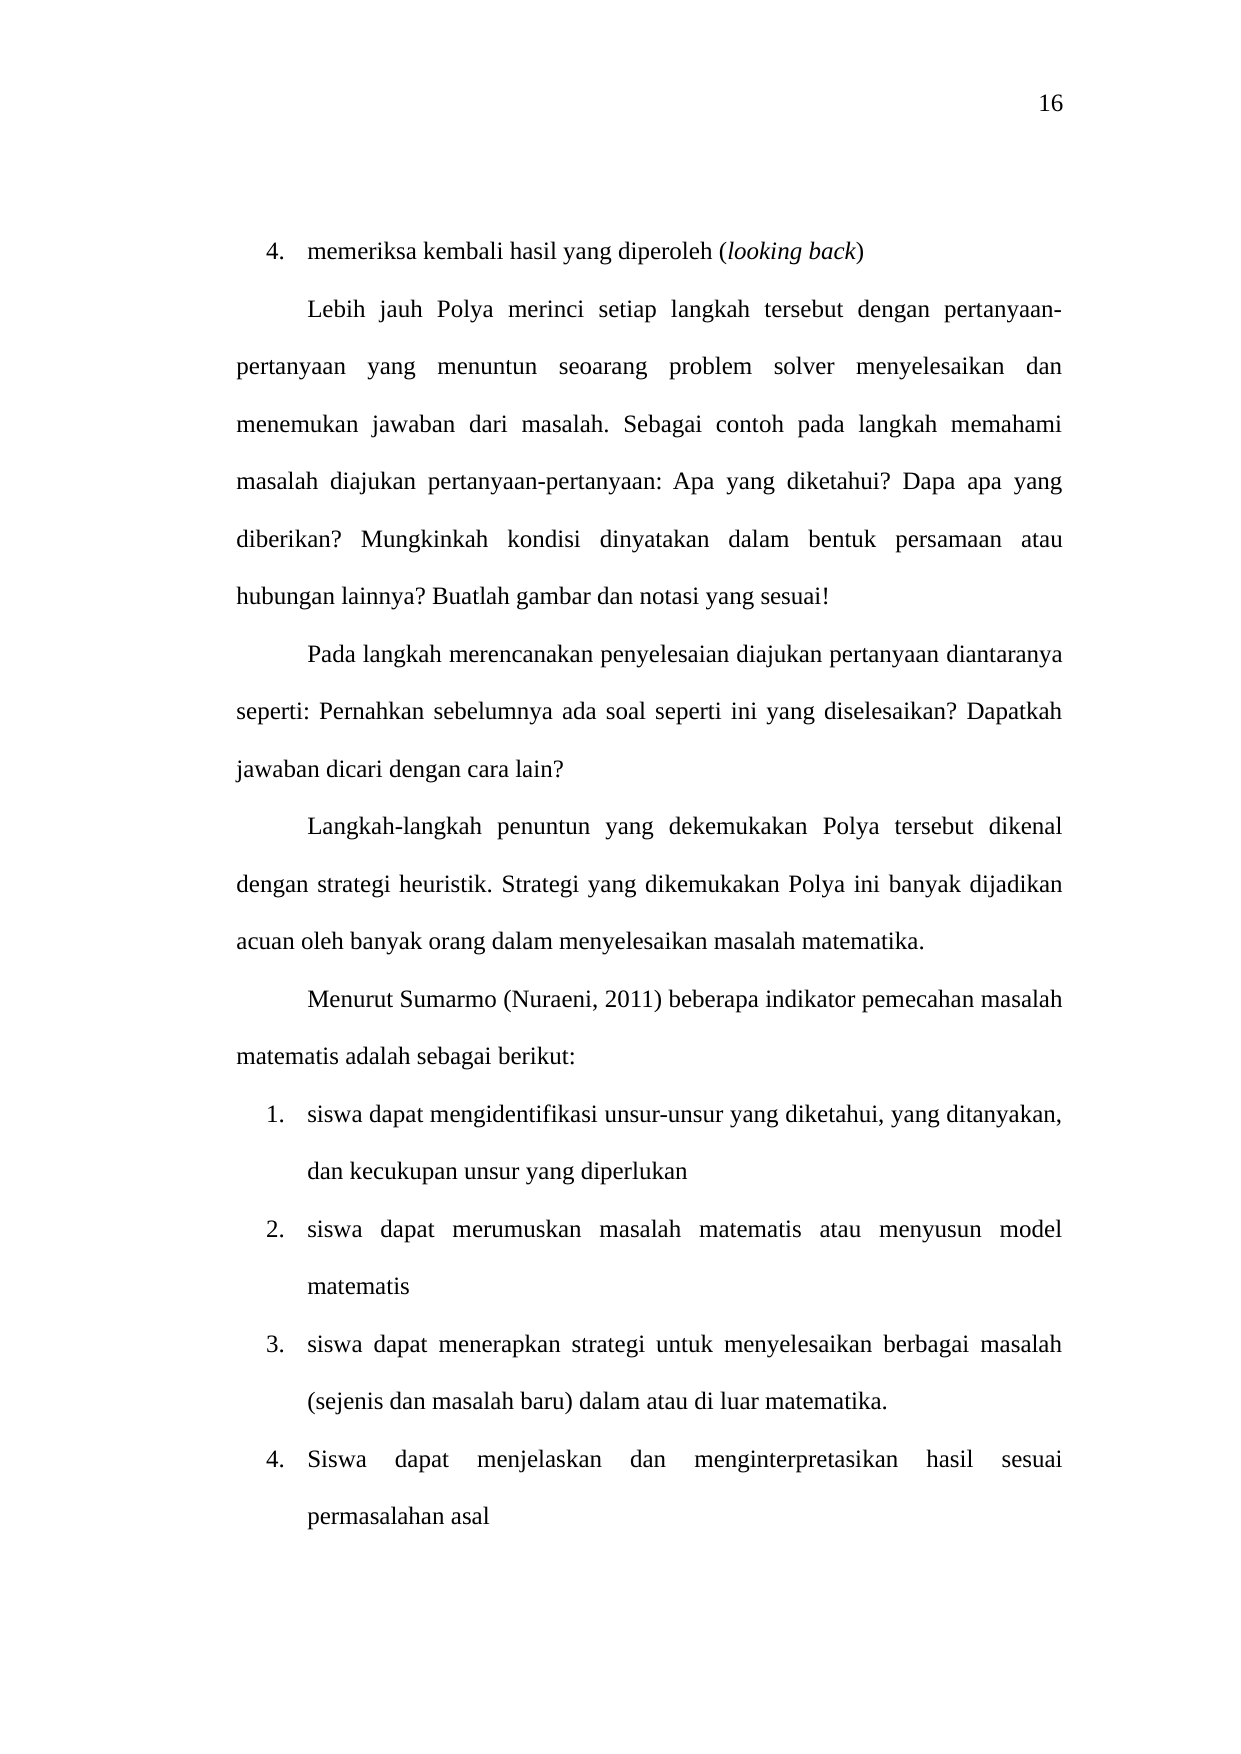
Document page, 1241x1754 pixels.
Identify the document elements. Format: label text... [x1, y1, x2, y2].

list siswa dapat mengidentifikasi unsur-unsur yang diketahui, yang ditanyakan, dan kecukupan unsur yang diperlukan [266, 1099, 1063, 1185]
text Pada langkah merencanakan penyelesaian diajukan pertanyaan diantaranya seperti: Pernahkan sebelumnya ada soal seperti ini yang diselesaikan? Dapatkah jawaban dicari dengan cara lain? [236, 639, 1063, 782]
text Menurut Sumarmo (Nuraeni, 2011) beberapa indikator pemecahan masalah matematis adalah sebagai berikut: [236, 984, 1063, 1070]
list memeriksa kembali hasil yang diperoleh (looking back) [266, 236, 1063, 265]
text Lebih jauh Polya merinci setiap langkah tersebut dengan pertanyaan-pertanyaan yang menuntun seoarang problem solver menyelesaikan dan menemukan jawaban dari masalah. Sebagai contoh pada langkah memahami masalah diajukan pertanyaan-pertanyaan: Apa yang diketahui? Dapa apa yang diberikan? Mungkinkah kondisi dinyatakan dalam bentuk persamaan atau hubungan lainnya? Buatlah gambar dan notasi yang sesuai! [236, 294, 1063, 610]
list Siswa dapat menjelaskan dan menginterpretasikan hasil sesuai permasalahan asal [266, 1444, 1063, 1530]
text Langkah-langkah penuntun yang dekemukakan Polya tersebut dikenal dengan strategi heuristik. Strategi yang dikemukakan Polya ini banyak dijadikan acuan oleh banyak orang dalam menyelesaikan masalah matematika. [236, 811, 1063, 955]
list siswa dapat merumuskan masalah matematis atau menyusun model matematis [266, 1214, 1063, 1300]
list siswa dapat menerapkan strategi untuk menyelesaikan berbagai masalah (sejenis dan masalah baru) dalam atau di luar matematika. [266, 1329, 1063, 1415]
